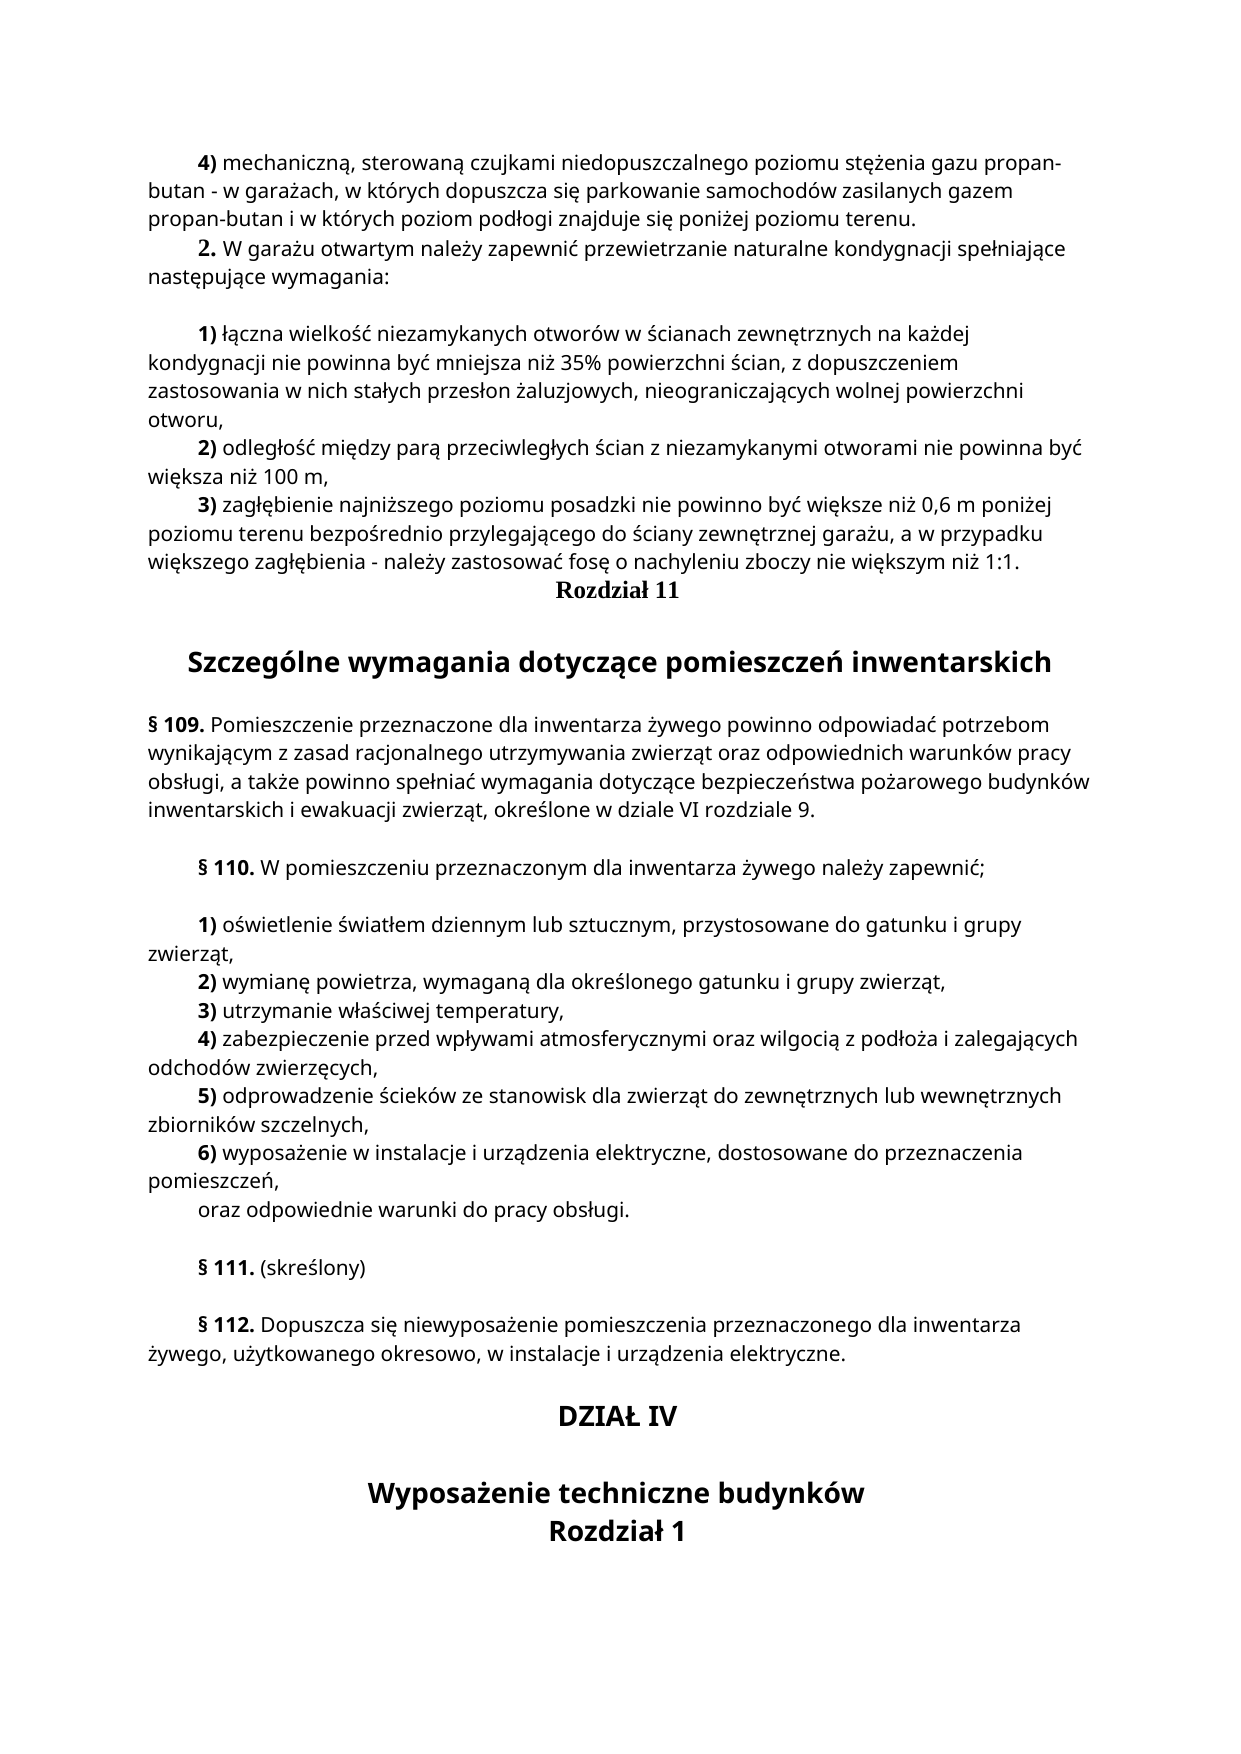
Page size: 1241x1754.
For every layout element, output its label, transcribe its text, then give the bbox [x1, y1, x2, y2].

text 2) wymianę powietrza, wymaganą dla określonego gatunku i grupy zwierząt, [148, 967, 1093, 996]
text 6) wyposażenie w instalacje i urządzenia elektryczne, dostosowane do przeznaczenia pomieszczeń, [148, 1138, 1093, 1195]
text Rozdział 11 [148, 576, 1093, 604]
text 1) łączna wielkość niezamykanych otworów w ścianach zewnętrznych na każdej kondygnacji nie powinna być mniejsza niż 35% powierzchni ścian, z dopuszczeniem zastosowania w nich stałych przesłon żaluzjowych, nieograniczających wolnej powierzchni otworu, [148, 319, 1093, 433]
text § 109. Pomieszczenie przeznaczone dla inwentarza żywego powinno odpowiadać potrzebom wynikającym z zasad racjonalnego utrzymywania zwierząt oraz odpowiednich warunków pracy obsługi, a także powinno spełniać wymagania dotyczące bezpieczeństwa pożarowego budynków inwentarskich i ewakuacji zwierząt, określone w dziale VI rozdziale 9. [148, 710, 1093, 824]
text Wyposażenie techniczne budynków [148, 1434, 1093, 1511]
text § 111. (skreślony) [148, 1253, 1093, 1281]
text 4) zabezpieczenie przed wpływami atmosferycznymi oraz wilgocią z podłoża i zalegających odchodów zwierzęcych, [148, 1024, 1093, 1081]
text oraz odpowiednie warunki do pracy obsługi. [148, 1195, 1093, 1223]
text 5) odprowadzenie ścieków ze stanowisk dla zwierząt do zewnętrznych lub wewnętrznych zbiorników szczelnych, [148, 1081, 1093, 1138]
text 1) oświetlenie światłem dziennym lub sztucznym, przystosowane do gatunku i grupy zwierząt, [148, 911, 1093, 967]
text 3) zagłębienie najniższego poziomu posadzki nie powinno być większe niż 0,6 m poniżej poziomu terenu bezpośrednio przylegającego do ściany zewnętrznej garażu, a w przypadku większego zagłębienia - należy zastosować fosę o nachyleniu zboczy nie większym niż 1:1. [148, 490, 1093, 576]
text DZIAŁ IV [148, 1396, 1093, 1434]
text Rozdział 1 [148, 1511, 1093, 1549]
text 4) mechaniczną, sterowaną czujkami niedopuszczalnego poziomu stężenia gazu propan-butan - w garażach, w których dopuszcza się parkowanie samochodów zasilanych gazem propan-butan i w których poziom podłogi znajduje się poniżej poziomu terenu. [148, 148, 1093, 233]
text 3) utrzymanie właściwej temperatury, [148, 996, 1093, 1024]
text Szczególne wymagania dotyczące pomieszczeń inwentarskich [148, 604, 1093, 681]
text 2) odległość między parą przeciwległych ścian z niezamykanymi otworami nie powinna być większa niż 100 m, [148, 433, 1093, 490]
text § 110. W pomieszczeniu przeznaczonym dla inwentarza żywego należy zapewnić; [148, 853, 1093, 881]
text 2. W garażu otwartym należy zapewnić przewietrzanie naturalne kondygnacji spełniające następujące wymagania: [148, 233, 1093, 319]
text § 112. Dopuszcza się niewyposażenie pomieszczenia przeznaczonego dla inwentarza żywego, użytkowanego okresowo, w instalacje i urządzenia elektryczne. [148, 1310, 1093, 1367]
